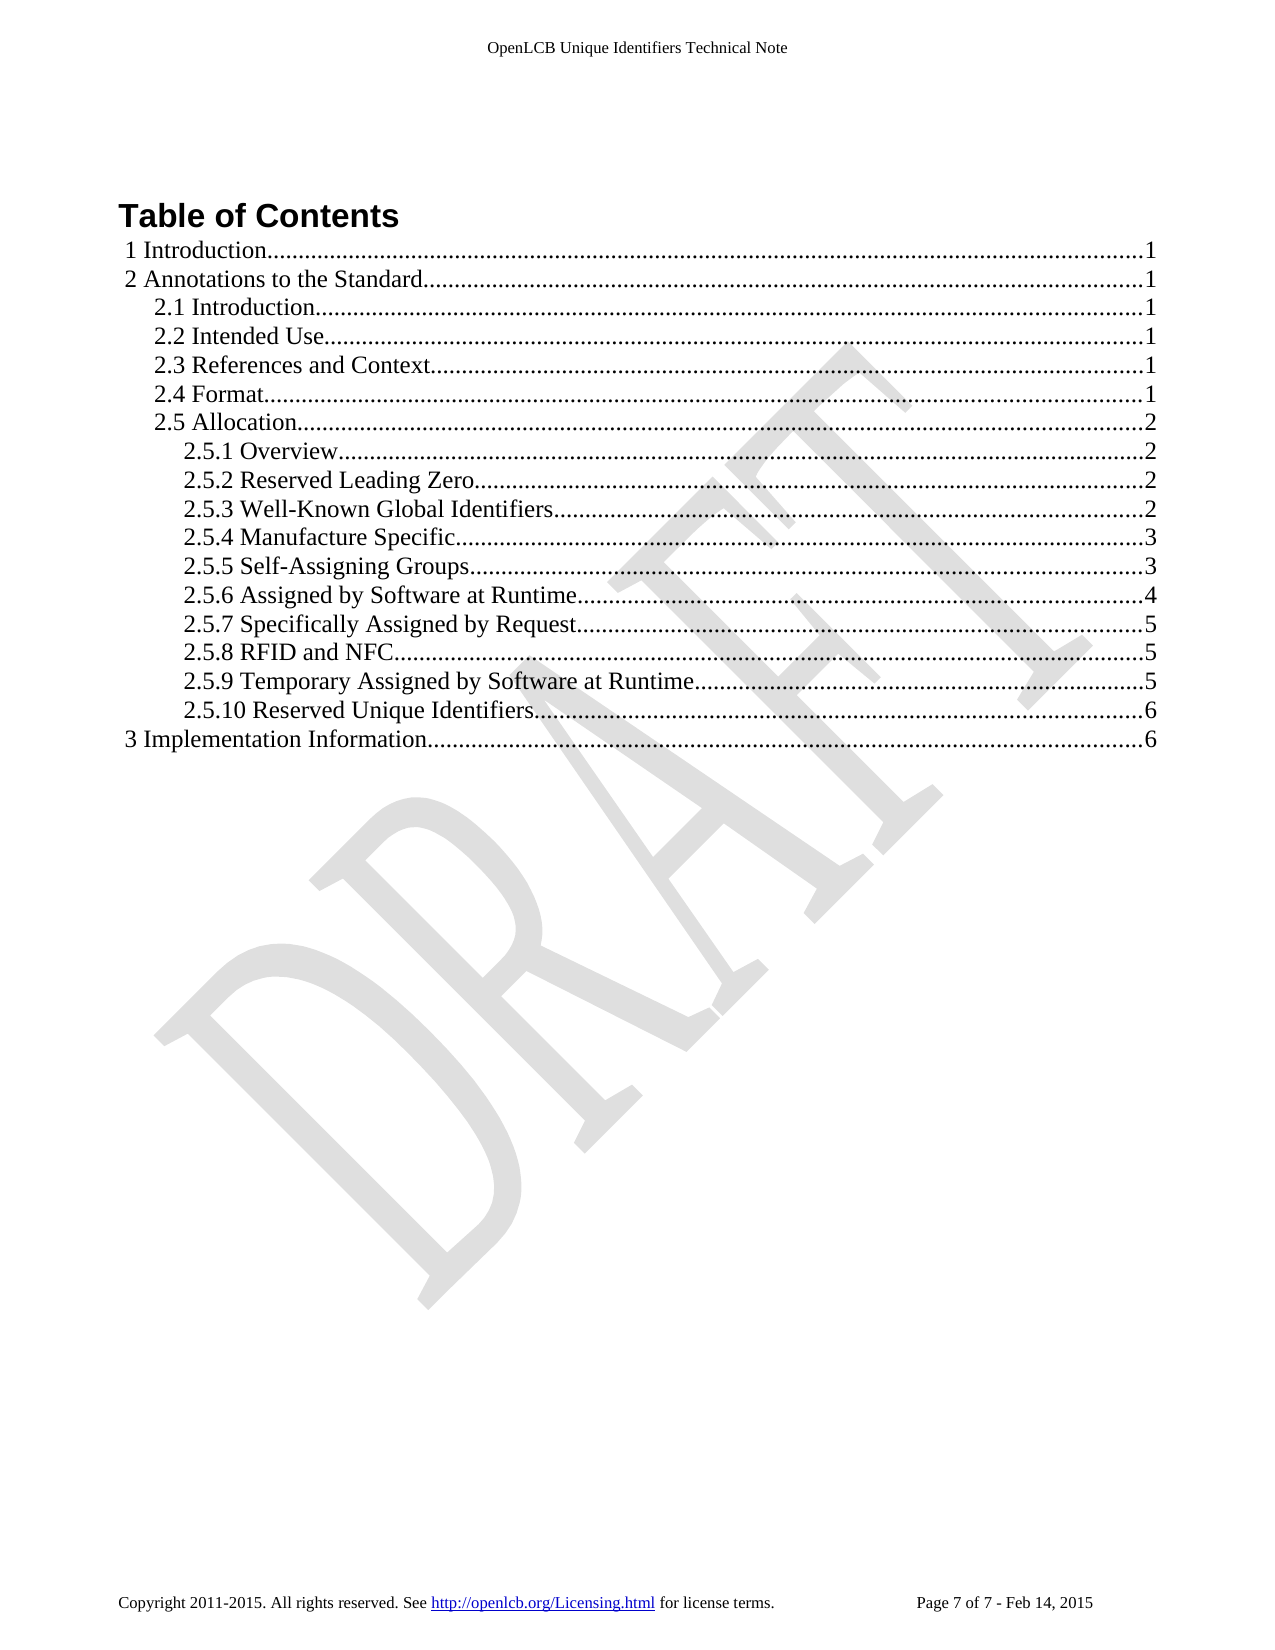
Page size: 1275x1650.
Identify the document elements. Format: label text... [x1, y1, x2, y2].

text 2.5.4 Manufacture Specific 3 [926, 522, 1157, 551]
text 2.5.7 Specifically Assigned by Request 5 [814, 609, 998, 637]
text 2.5.2 Reserved Leading Zero 2 [757, 465, 855, 494]
text 2.5.2 Reserved Leading Zero 2 [177, 465, 752, 494]
text 3 Implementation Information 6 [118, 724, 561, 752]
text 2.5.7 Specifically Assigned by Request 5 [1013, 609, 1157, 637]
text 2.3 References and Context 1 [858, 350, 1157, 379]
text 2.4 Format 1 [887, 379, 1157, 407]
text 1 Introduction 1 [118, 235, 1157, 264]
text 2.5.8 RFID and NFC 5 [177, 637, 726, 666]
text 2.5.5 Self-Assigning Groups 3 [665, 551, 941, 580]
text 3 Implementation Information 6 [633, 724, 812, 752]
text 2.3 References and Context 1 [148, 350, 838, 379]
text 2.2 Intended Use 1 [148, 321, 1157, 350]
text 2.5.1 Overview 2 [177, 436, 752, 465]
text 2.5.7 Specifically Assigned by Request 5 [177, 609, 697, 637]
text 2.5.3 Well-Known Global Identifiers 2 [732, 494, 780, 522]
text 2.5.3 Well-Known Global Identifiers 2 [898, 494, 1157, 522]
text 2.5.8 RFID and NFC 5 [1074, 637, 1157, 666]
text 2.5.1 Overview 2 [840, 436, 1157, 465]
subtitle Table of Contents [118, 196, 1157, 235]
text 2.5.3 Well-Known Global Identifiers 2 [772, 494, 883, 522]
text 2.5.9 Temporary Assigned by Software at Runtime 5 [798, 666, 1033, 695]
text 2.5.4 Manufacture Specific 3 [177, 522, 666, 551]
text 3 Implementation Information 6 [827, 724, 1157, 752]
text 2.5.6 Assigned by Software at Runtime 4 [177, 580, 669, 609]
text 2.5.5 Self-Assigning Groups 3 [177, 551, 637, 580]
text 2.5.1 Overview 2 [764, 436, 826, 465]
text 2.5.10 Reserved Unique Identifiers 6 [590, 695, 784, 724]
text 2.5.8 RFID and NFC 5 [1041, 637, 1076, 650]
text 2.5.5 Self-Assigning Groups 3 [955, 551, 1157, 580]
text 2.5.3 Well-Known Global Identifiers 2 [177, 494, 694, 522]
text 2.5.8 RFID and NFC 5 [740, 637, 816, 666]
text 2.5.9 Temporary Assigned by Software at Runtime 5 [1045, 666, 1157, 695]
text 2.5.2 Reserved Leading Zero 2 [869, 465, 1157, 494]
text 2.5 Allocation 2 [148, 407, 781, 436]
text 3 Implementation Information 6 [562, 724, 618, 752]
text 2.1 Introduction 1 [148, 292, 1157, 321]
text 2.5.10 Reserved Unique Identifiers 6 [177, 695, 542, 724]
text 2.5.7 Specifically Assigned by Request 5 [712, 609, 818, 637]
text 2.5.6 Assigned by Software at Runtime 4 [984, 580, 1157, 609]
text 2.5 Allocation 2 [815, 407, 1157, 436]
text 2 Annotations to the Standard 1 [118, 264, 1157, 292]
text 2.5.9 Temporary Assigned by Software at Runtime 5 [177, 666, 522, 695]
text 2.5.10 Reserved Unique Identifiers 6 [798, 695, 1157, 724]
text 2.5.6 Assigned by Software at Runtime 4 [683, 580, 970, 609]
text 2.5.8 RFID and NFC 5 [842, 637, 1027, 666]
text 2.5.4 Manufacture Specific 3 [676, 522, 912, 551]
text 2.5.9 Temporary Assigned by Software at Runtime 5 [547, 666, 755, 695]
text 2.4 Format 1 [148, 379, 809, 407]
text 2.4 Format 1 [820, 379, 897, 407]
